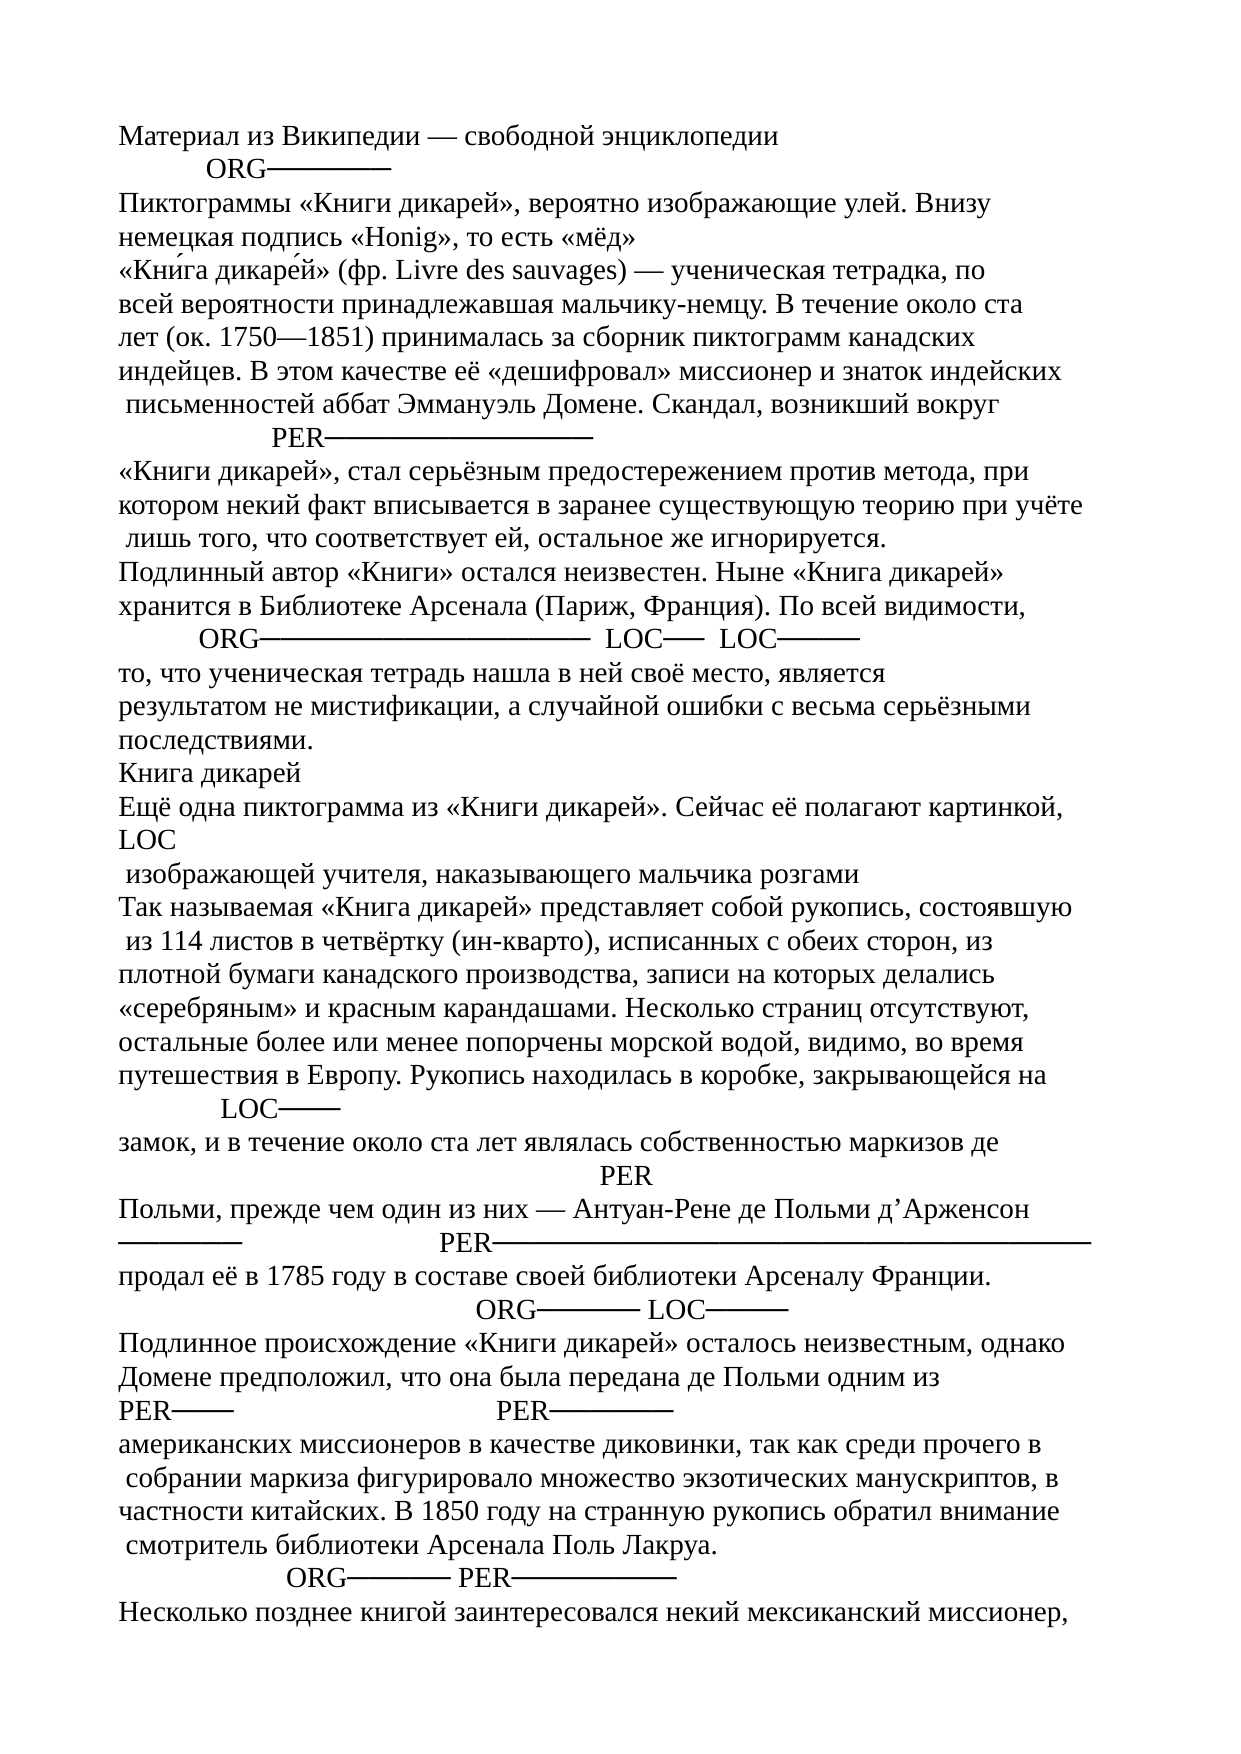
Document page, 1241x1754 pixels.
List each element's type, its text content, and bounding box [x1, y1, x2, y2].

text «Книги дикарей», стал серьёзным предостережением против метода, при [118, 453, 1122, 487]
text PER─── PER────── [118, 1393, 1122, 1426]
text лет (ок. 1750—1851) принималась за сборник пиктограмм канадских [118, 319, 1122, 353]
text ────── PER───────────────────────────── [118, 1225, 1122, 1258]
text то, что ученическая тетрадь нашла в ней своё место, является [118, 655, 1122, 688]
text ORG────── [118, 152, 1122, 185]
text Ещё одна пиктограмма из «Книги дикарей». Сейчас её полагают картинкой, [118, 789, 1122, 822]
text американских миссионеров в качестве диковинки, так как среди прочего в [118, 1426, 1122, 1460]
text «Кни́га дикаре́й» (фр. Livre des sauvages) — ученическая тетрадка, по [118, 252, 1122, 286]
text из 114 листов в четвёртку (ин-кварто), исписанных с обеих сторон, из [118, 923, 1122, 957]
text изображающей учителя, наказывающего мальчика розгами [118, 856, 1122, 889]
text LOC─── [118, 1091, 1122, 1124]
text лишь того, что соответствует ей, остальное же игнорируется. [118, 521, 1122, 554]
text смотритель библиотеки Арсенала Поль Лакруа. [118, 1527, 1122, 1560]
text Книга дикарей [118, 755, 1122, 789]
text ORG───── LOC──── [118, 1292, 1122, 1326]
text хранится в Библиотеке Арсенала (Париж, Франция). По всей видимости, [118, 588, 1122, 621]
text Подлинное происхождение «Книги дикарей» осталось неизвестным, однако [118, 1326, 1122, 1359]
text собрании маркиза фигурировало множество экзотических манускриптов, в [118, 1460, 1122, 1493]
text индейцев. В этом качестве её «дешифровал» миссионер и знаток индейских [118, 353, 1122, 386]
text путешествия в Европу. Рукопись находилась в коробке, закрывающейся на [118, 1057, 1122, 1091]
text результатом не мистификации, а случайной ошибки с весьма серьёзными [118, 688, 1122, 722]
text LOC [118, 822, 1122, 856]
text продал её в 1785 году в составе своей библиотеки Арсеналу Франции. [118, 1258, 1122, 1292]
text всей вероятности принадлежавшая мальчику-немцу. В течение около ста [118, 286, 1122, 319]
text последствиями. [118, 722, 1122, 755]
text PER───────────── [118, 420, 1122, 453]
text Пиктограммы «Книги дикарей», вероятно изображающие улей. Внизу [118, 185, 1122, 219]
text замок, и в течение около ста лет являлась собственностью маркизов де [118, 1124, 1122, 1158]
text Материал из Википедии — свободной энциклопедии [118, 118, 1122, 152]
text Так называемая «Книга дикарей» представляет собой рукопись, состоявшую [118, 889, 1122, 923]
text ORG───── PER──────── [118, 1560, 1122, 1594]
text плотной бумаги канадского производства, записи на которых делались [118, 957, 1122, 990]
text Несколько позднее книгой заинтересовался некий мексиканский миссионер, [118, 1594, 1122, 1627]
text частности китайских. В 1850 году на странную рукопись обратил внимание [118, 1493, 1122, 1527]
text ORG──────────────── LOC── LOC──── [118, 621, 1122, 655]
text письменностей аббат Эммануэль Домене. Скандал, возникший вокруг [118, 386, 1122, 420]
text PER [118, 1158, 1122, 1191]
text Домене предположил, что она была передана де Польми одним из [118, 1359, 1122, 1393]
text немецкая подпись «Honig», то есть «мёд» [118, 219, 1122, 252]
text «серебряным» и красным карандашами. Несколько страниц отсутствуют, [118, 990, 1122, 1024]
text Польми, прежде чем один из них — Антуан-Рене де Польми д’Арженсон [118, 1191, 1122, 1225]
text котором некий факт вписывается в заранее существующую теорию при учёте [118, 487, 1122, 521]
text остальные более или менее попорчены морской водой, видимо, во время [118, 1024, 1122, 1057]
text Подлинный автор «Книги» остался неизвестен. Ныне «Книга дикарей» [118, 554, 1122, 588]
